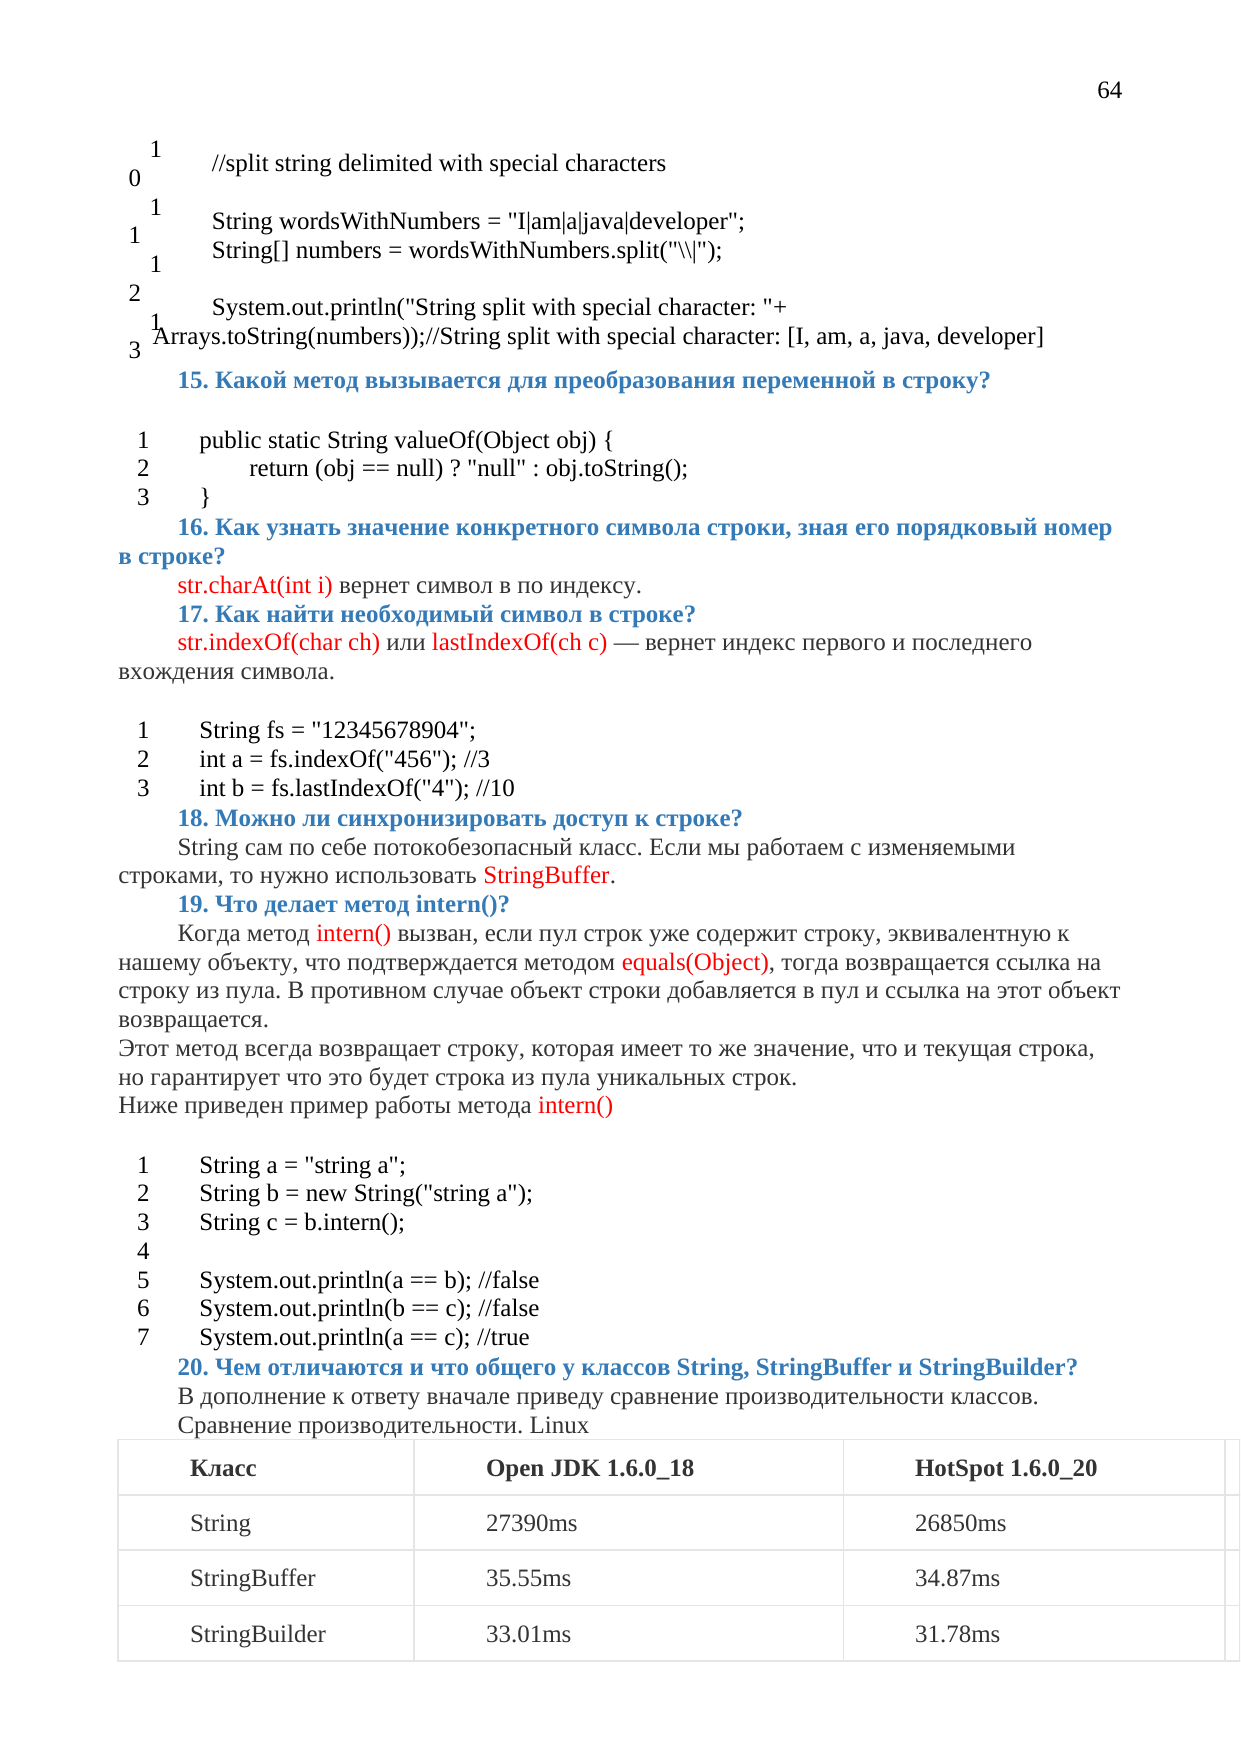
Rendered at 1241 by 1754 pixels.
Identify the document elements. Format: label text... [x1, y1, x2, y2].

table_cell 27390ms [415, 1496, 843, 1549]
table_cell 34.87ms [844, 1551, 1224, 1605]
table_cell 26940ms [1226, 1496, 1239, 1549]
table_cell 33.01ms [415, 1606, 843, 1660]
table_header 1 2 3 4 5 6 7 [118, 1148, 138, 1352]
subtitle 15. Какой метод вызывается для преобразования переменной в строку? [118, 366, 1122, 394]
table_header Класс [119, 1440, 413, 1494]
text В дополнение к ответу вначале приведу сравнение производительности классов. [118, 1381, 1122, 1410]
table_cell 31.78ms [844, 1606, 1224, 1660]
subtitle 20. Чем отличаются и что общего у классов String, StringBuffer и StringBuilder? [118, 1352, 1122, 1381]
table_header JRockit 4.0.1 [1226, 1440, 1239, 1494]
text Когда метод intern() вызван, если пул строк уже содержит строку, эквивалентную к нашему объекту, что подтверждается методом equals(Object), тогда возвращается ссылка на строку из пула. В противном случае объект строки добавляется в пул и ссылка на этот объект возвращается. Этот метод всегда возвращает строку, которая имеет то же значение, что и текущая строка, но гарантирует что это будет строка из пула уникальных строк. Ниже приведен пример работы метода intern() [118, 918, 1122, 1119]
table_header 1 2 3 4 5 6 7 8 9 10 11 12 13 [118, 133, 151, 366]
table_cell 15.41ms [1226, 1551, 1239, 1605]
table_cell 12.82ms [1226, 1606, 1239, 1660]
text String сам по себе потокобезопасный класс. Если мы работаем с изменяемыми строками, то нужно использовать StringBuffer. [118, 832, 1122, 889]
subtitle 18. Можно ли синхронизировать доступ к строке? [118, 803, 1122, 832]
text Сравнение производительности. Linux [118, 1410, 1122, 1439]
table_header HotSpot 1.6.0_20 [844, 1440, 1224, 1494]
subtitle 17. Как найти необходимый символ в строке? [118, 599, 1122, 627]
table_header 1 2 3 [118, 423, 138, 512]
table_cell StringBuilder [119, 1606, 413, 1660]
text str.indexOf(char ch) или lastIndexOf(ch c) — вернет индекс первого и последнего вхождения символа. [118, 627, 1122, 685]
table_header public static String valueOf(Object obj) { return (obj == null) ? "null" : obj.toString(); } [139, 423, 1131, 512]
table_cell 26850ms [844, 1496, 1224, 1549]
table_header String a = "string a"; String b = new String("string a"); String c = b.intern(); System.out.println(a == b); //false System.out.println(b == c); //false System.out.println(a == c); //true [139, 1148, 1131, 1352]
table_header String line = "I am a java developer"; String[] words = line.split(" "); String[] twoWords = line.split(" ", 2); System.out.println("String split with delimiter: "+Arrays.toString(words));//String split with delimiter: [I, am, a, java, developer] System.out.println("String split into two: "+Arrays.toString(twoWords));//String split into two: [I, am a java developer] //split string delimited with special characters String wordsWithNumbers = "I|am|a|java|developer"; String[] numbers = wordsWithNumbers.split("\\|"); System.out.println("String split with special character: "+ Arrays.toString(numbers));//String split with special character: [I, am, a, java, developer] [151, 133, 1131, 366]
table_cell String [119, 1496, 413, 1549]
subtitle 19. Что делает метод intern()? [118, 889, 1122, 918]
text str.charAt(int i) вернет символ в по индексу. [118, 570, 1122, 599]
table_header String fs = "12345678904"; int a = fs.indexOf("456"); //3 int b = fs.lastIndexOf("4"); //10 [139, 714, 1131, 803]
subtitle 16. Как узнать значение конкретного символа строки, зная его порядковый номер в строке? [118, 512, 1122, 570]
table_cell 35.55ms [415, 1551, 843, 1605]
table_cell StringBuffer [119, 1551, 413, 1605]
table_header 1 2 3 [118, 714, 138, 803]
table_header Open JDK 1.6.0_18 [415, 1440, 843, 1494]
